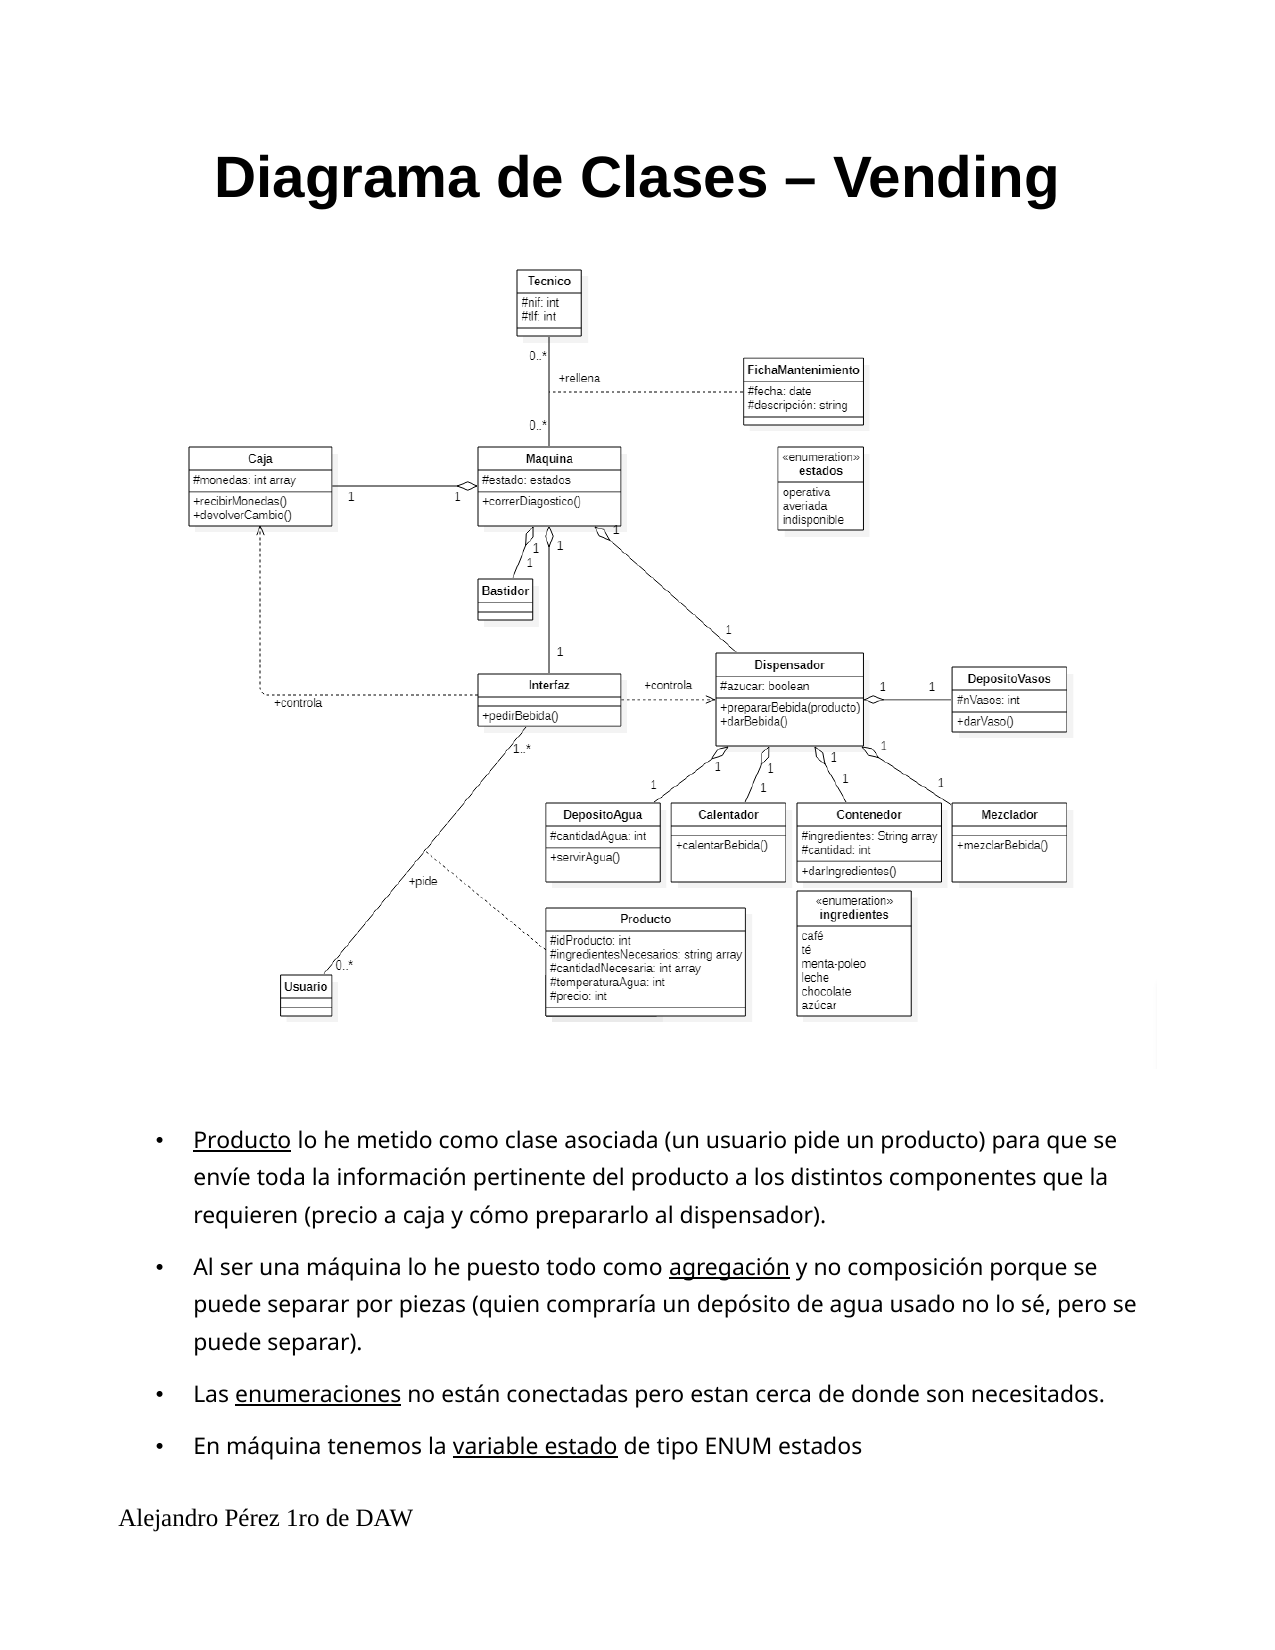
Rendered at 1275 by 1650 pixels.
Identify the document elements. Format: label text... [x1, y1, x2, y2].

list Al ser una máquina lo he puesto todo como agregación y no composición porque se puede separar por piezas (quien compraría un depósito de agua usado no lo sé, pero se puede separar). [156, 1251, 1157, 1357]
list Producto lo he metido como clase asociada (un usuario pide un producto) para que se envíe toda la información pertinente del producto a los distintos componentes que la requieren (precio a caja y cómo prepararlo al dispensador). [156, 1124, 1157, 1230]
list En máquina tenemos la variable estado de tipo ENUM estados [156, 1430, 1157, 1461]
list Las enumeraciones no están conectadas pero estan cerca de donde son necesitados. [156, 1378, 1157, 1409]
picture [118, 222, 1157, 1069]
title Diagrama de Clases – Vending [118, 143, 1157, 210]
